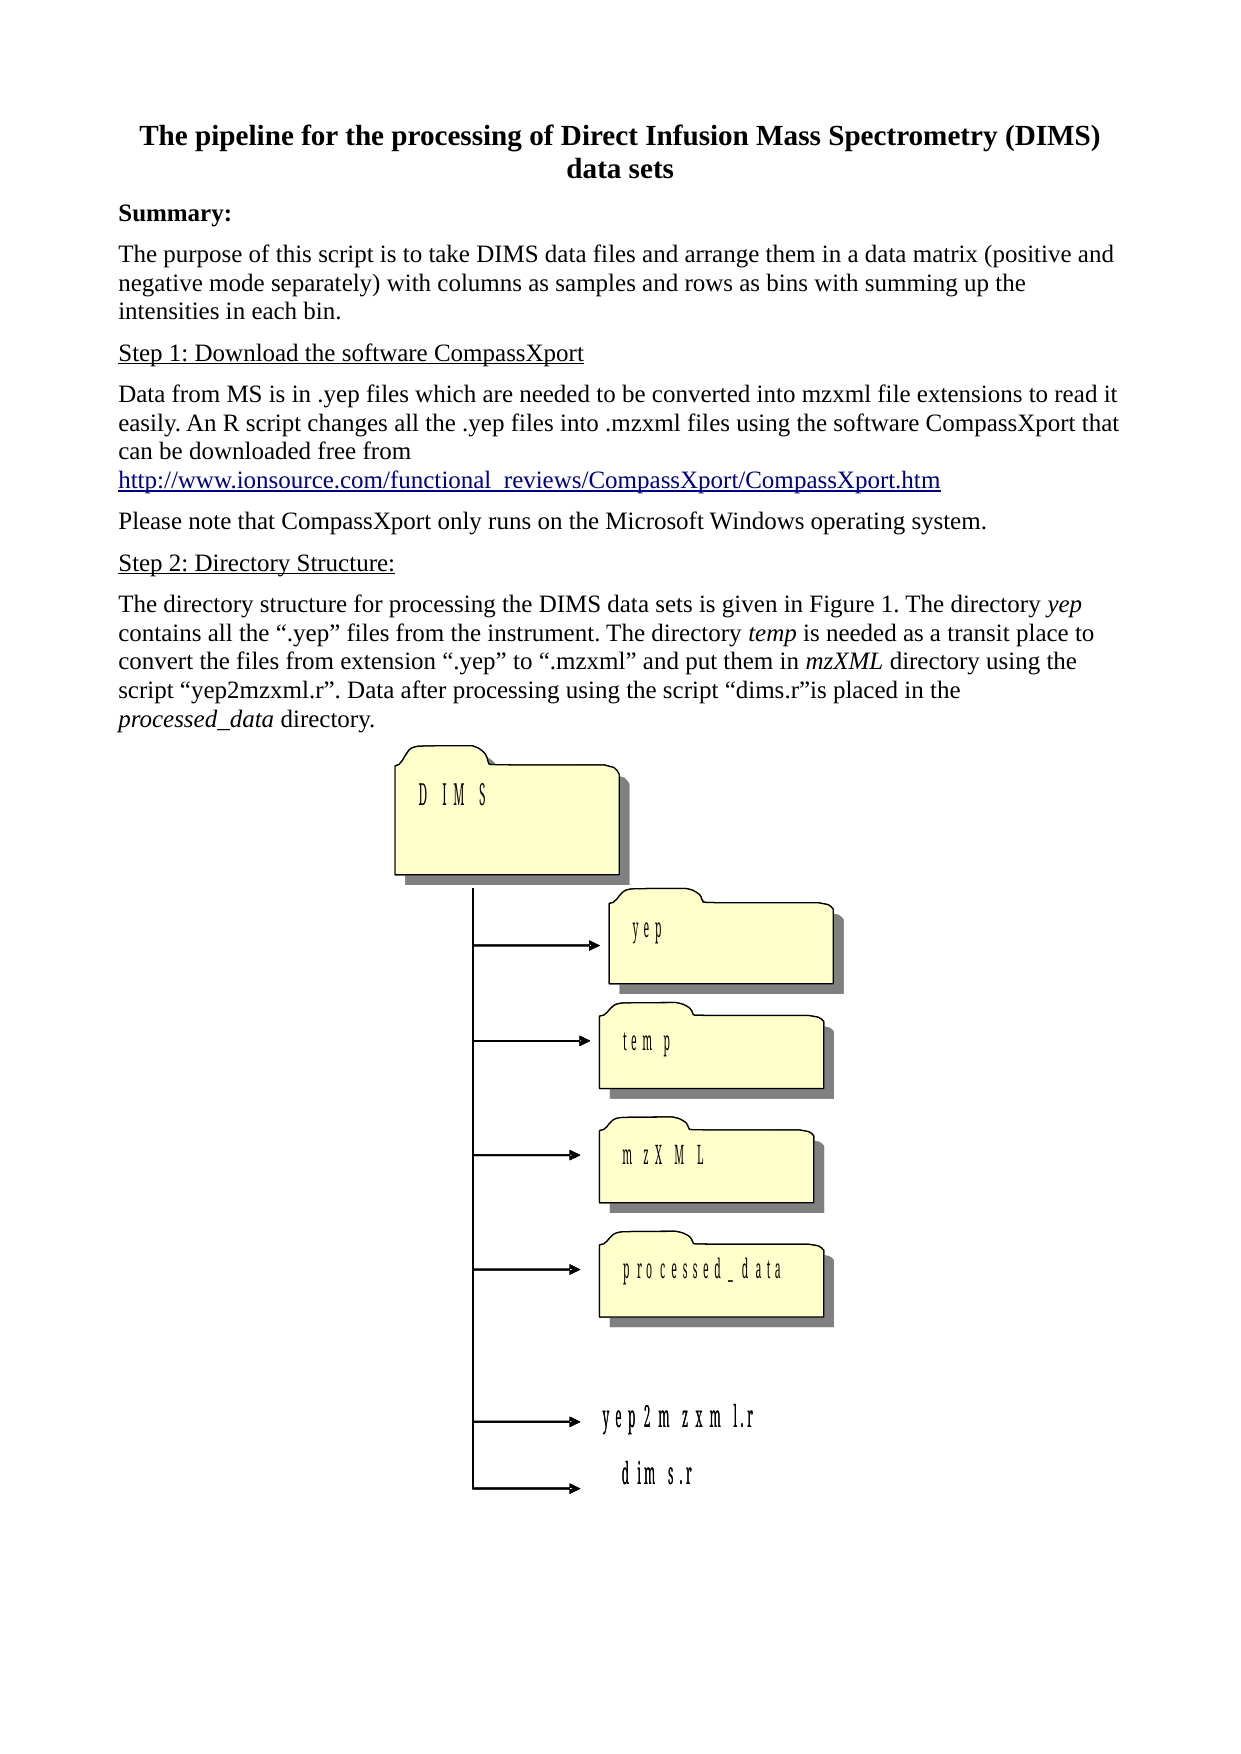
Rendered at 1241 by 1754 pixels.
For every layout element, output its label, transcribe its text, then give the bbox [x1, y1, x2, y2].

text Step 2: Directory Structure: [118, 548, 1122, 576]
text Summary: [118, 198, 1122, 226]
text The directory structure for processing the DIMS data sets is given in Figure 1. The directory yep contains all the “.yep” files from the instrument. The directory temp is needed as a transit place to convert the files from extension “.yep” to “.mzxml” and put them in mzXML directory using the script “yep2mzxml.r”. Data after processing using the script “dims.r”is placed in the processed_data directory. [118, 589, 1122, 733]
text Data from MS is in .yep files which are needed to be converted into mzxml file extensions to read it easily. An R script changes all the .yep files into .mzxml files using the software CompassXport that can be downloaded free from http://www.ionsource.com/functional_reviews/CompassXport/CompassXport.htm [118, 379, 1122, 494]
text Step 1: Download the software CompassXport [118, 338, 1122, 366]
text The pipeline for the processing of Direct Infusion Mass Spectrometry (DIMS) data sets [118, 118, 1122, 185]
text The purpose of this script is to take DIMS data files and arrange them in a data matrix (positive and negative mode separately) with columns as samples and rows as bins with summing up the intensities in each bin. [118, 239, 1122, 325]
text Please note that CompassXport only runs on the Microsoft Windows operating system. [118, 506, 1122, 535]
